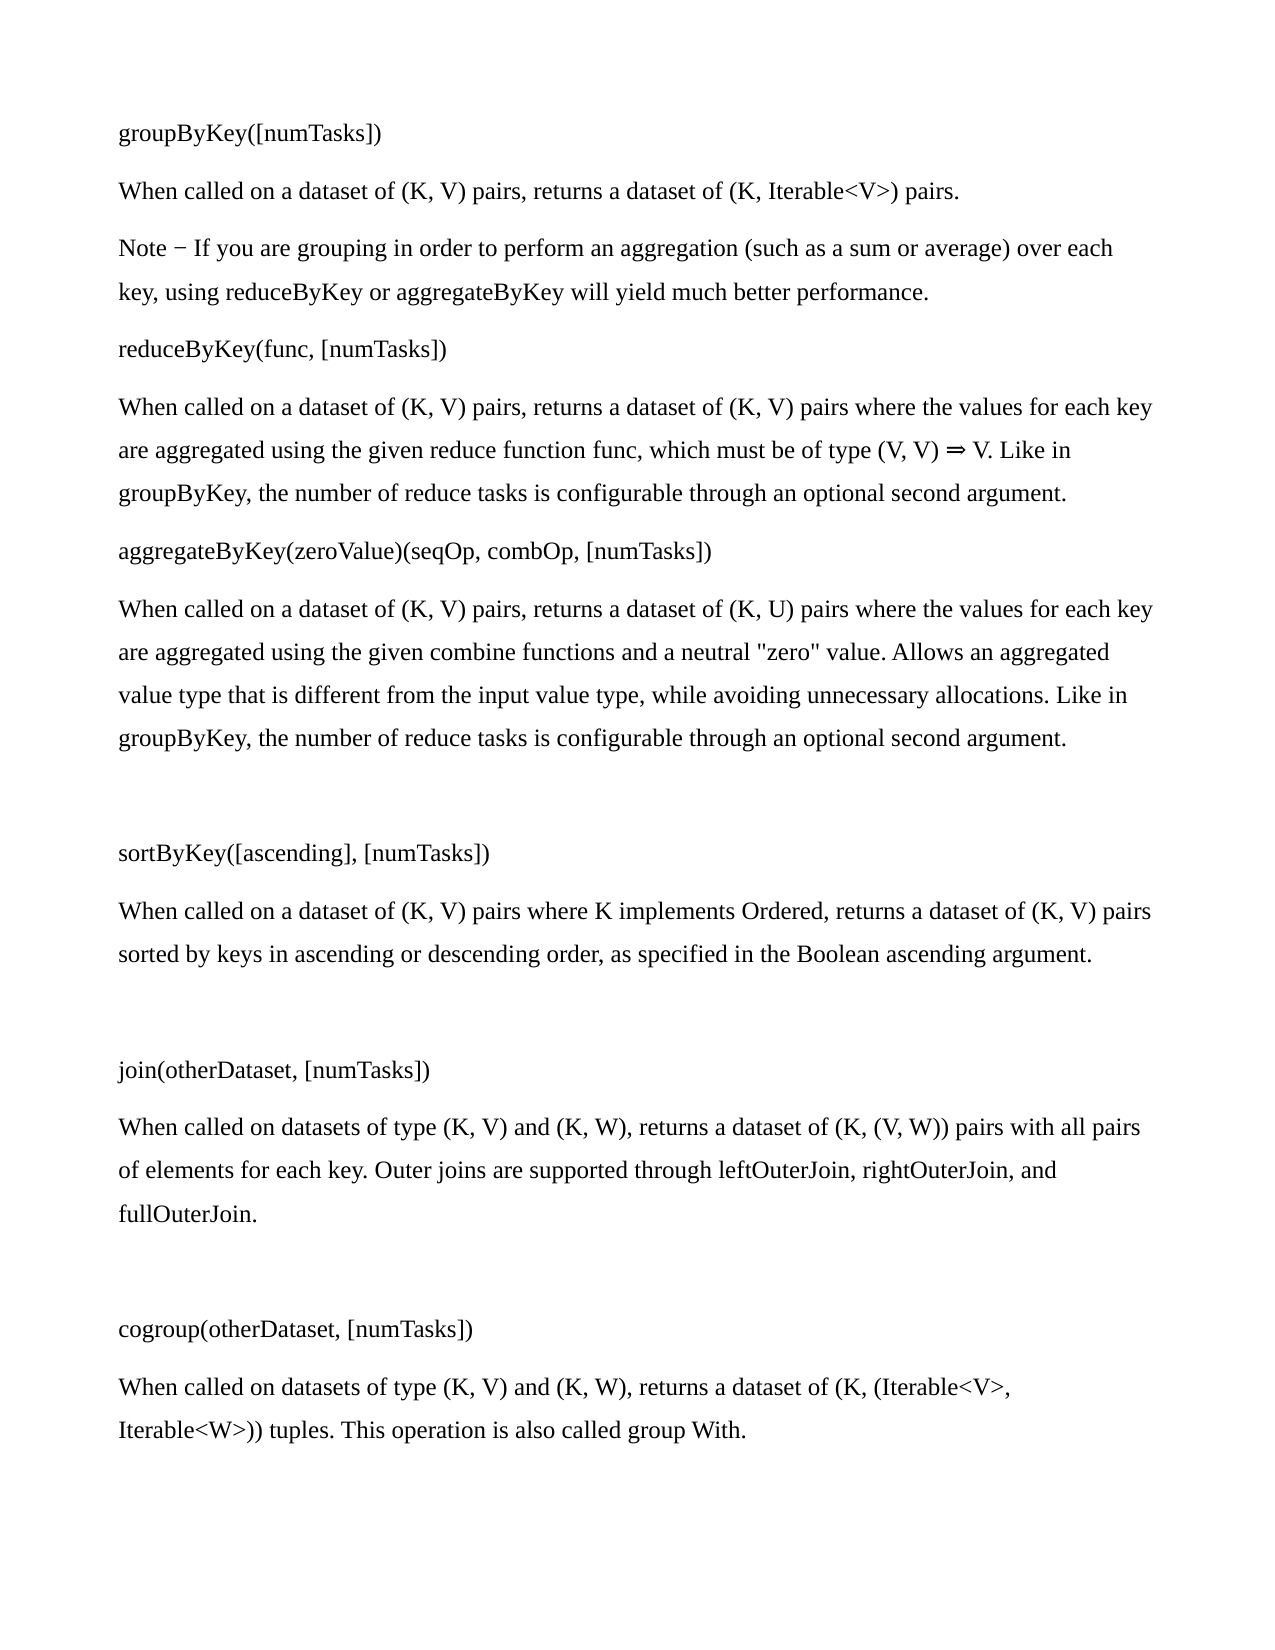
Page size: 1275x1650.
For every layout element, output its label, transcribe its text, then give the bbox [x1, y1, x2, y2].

text When called on a dataset of (K, V) pairs where K implements Ordered, returns a dataset of (K, V) pairs sorted by keys in ascending or descending order, as specified in the Boolean ascending argument. [118, 896, 1157, 968]
text When called on a dataset of (K, V) pairs, returns a dataset of (K, V) pairs where the values for each key are aggregated using the given reduce function func, which must be of type (V, V) ⇒ V. Like in groupByKey, the number of reduce tasks is configurable through an optional second argument. [118, 392, 1157, 507]
text When called on a dataset of (K, V) pairs, returns a dataset of (K, Iterable<V>) pairs. [118, 176, 1157, 204]
text reduceByKey(func, [numTasks]) [118, 334, 1157, 363]
text When called on a dataset of (K, V) pairs, returns a dataset of (K, U) pairs where the values for each key are aggregated using the given combine functions and a neutral "zero" value. Allows an aggregated value type that is different from the input value type, while avoiding unnecessary allocations. Like in groupByKey, the number of reduce tasks is configurable through an optional second argument. [118, 594, 1157, 752]
text When called on datasets of type (K, V) and (K, W), returns a dataset of (K, (Iterable<V>, Iterable<W>)) tuples. This operation is also called group With. [118, 1372, 1157, 1444]
text join(otherDataset, [numTasks]) [118, 1055, 1157, 1083]
text aggregateByKey(zeroValue)(seqOp, combOp, [numTasks]) [118, 536, 1157, 565]
text When called on datasets of type (K, V) and (K, W), returns a dataset of (K, (V, W)) pairs with all pairs of elements for each key. Outer joins are supported through leftOuterJoin, rightOuterJoin, and fullOuterJoin. [118, 1112, 1157, 1227]
text groupByKey([numTasks]) [118, 118, 1157, 147]
text cogroup(otherDataset, [numTasks]) [118, 1314, 1157, 1343]
text Note − If you are grouping in order to perform an aggregation (such as a sum or average) over each key, using reduceByKey or aggregateByKey will yield much better performance. [118, 233, 1157, 305]
text sortByKey([ascending], [numTasks]) [118, 838, 1157, 867]
